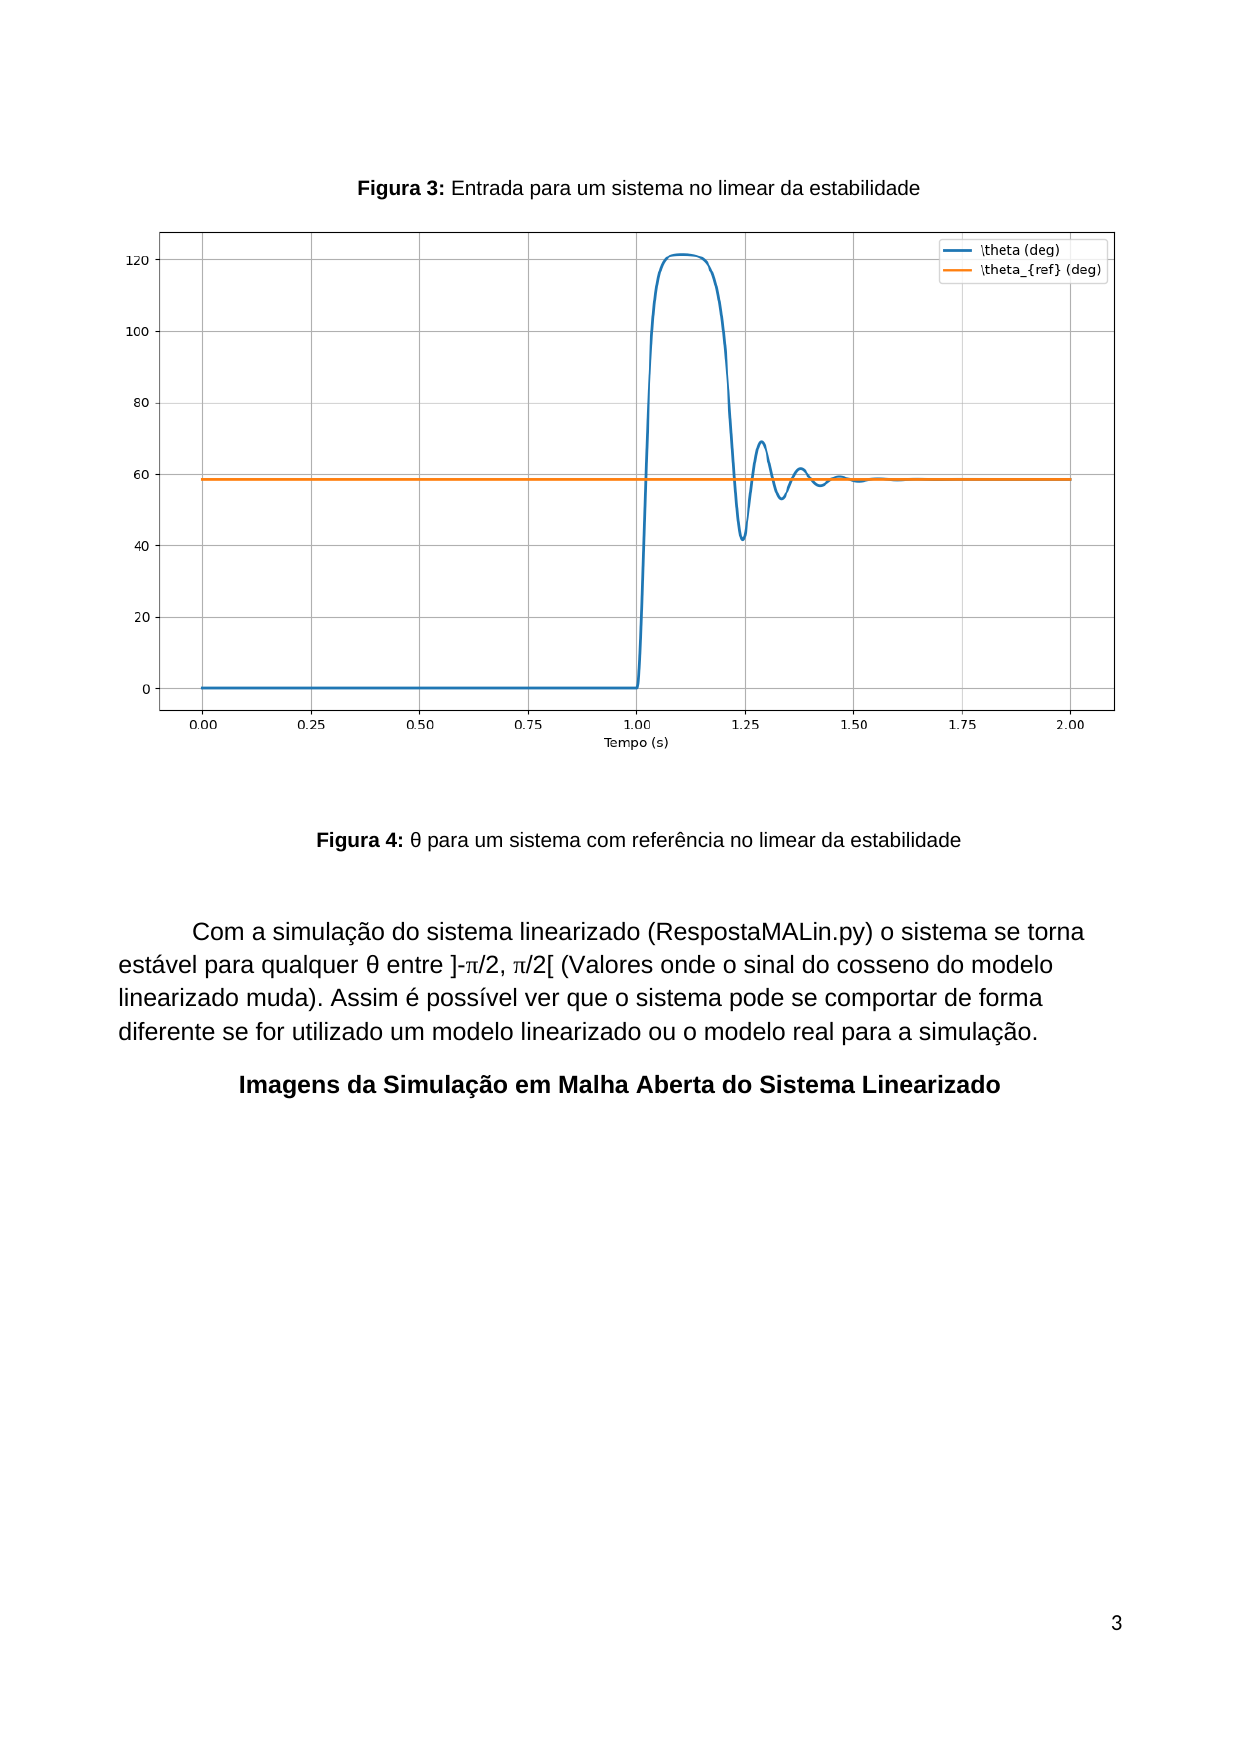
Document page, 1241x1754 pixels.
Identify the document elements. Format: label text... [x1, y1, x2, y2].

text Figura 3: Entrada para um sistema no limear da estabilidade [118, 176, 1122, 199]
picture [82, 212, 1158, 758]
text Imagens da Simulação em Malha Aberta do Sistema Linearizado [118, 1070, 1122, 1099]
text Figura 4: θ para um sistema com referência no limear da estabilidade [118, 827, 1122, 851]
text Com a simulação do sistema linearizado (RespostaMALin.py) o sistema se torna estável para qualquer θ entre ]-π/2, π/2[ (Valores onde o sinal do cosseno do modelo linearizado muda). Assim é possível ver que o sistema pode se comportar de forma diferente se for utilizado um modelo linearizado ou o modelo real para a simulação. [118, 917, 1122, 1045]
